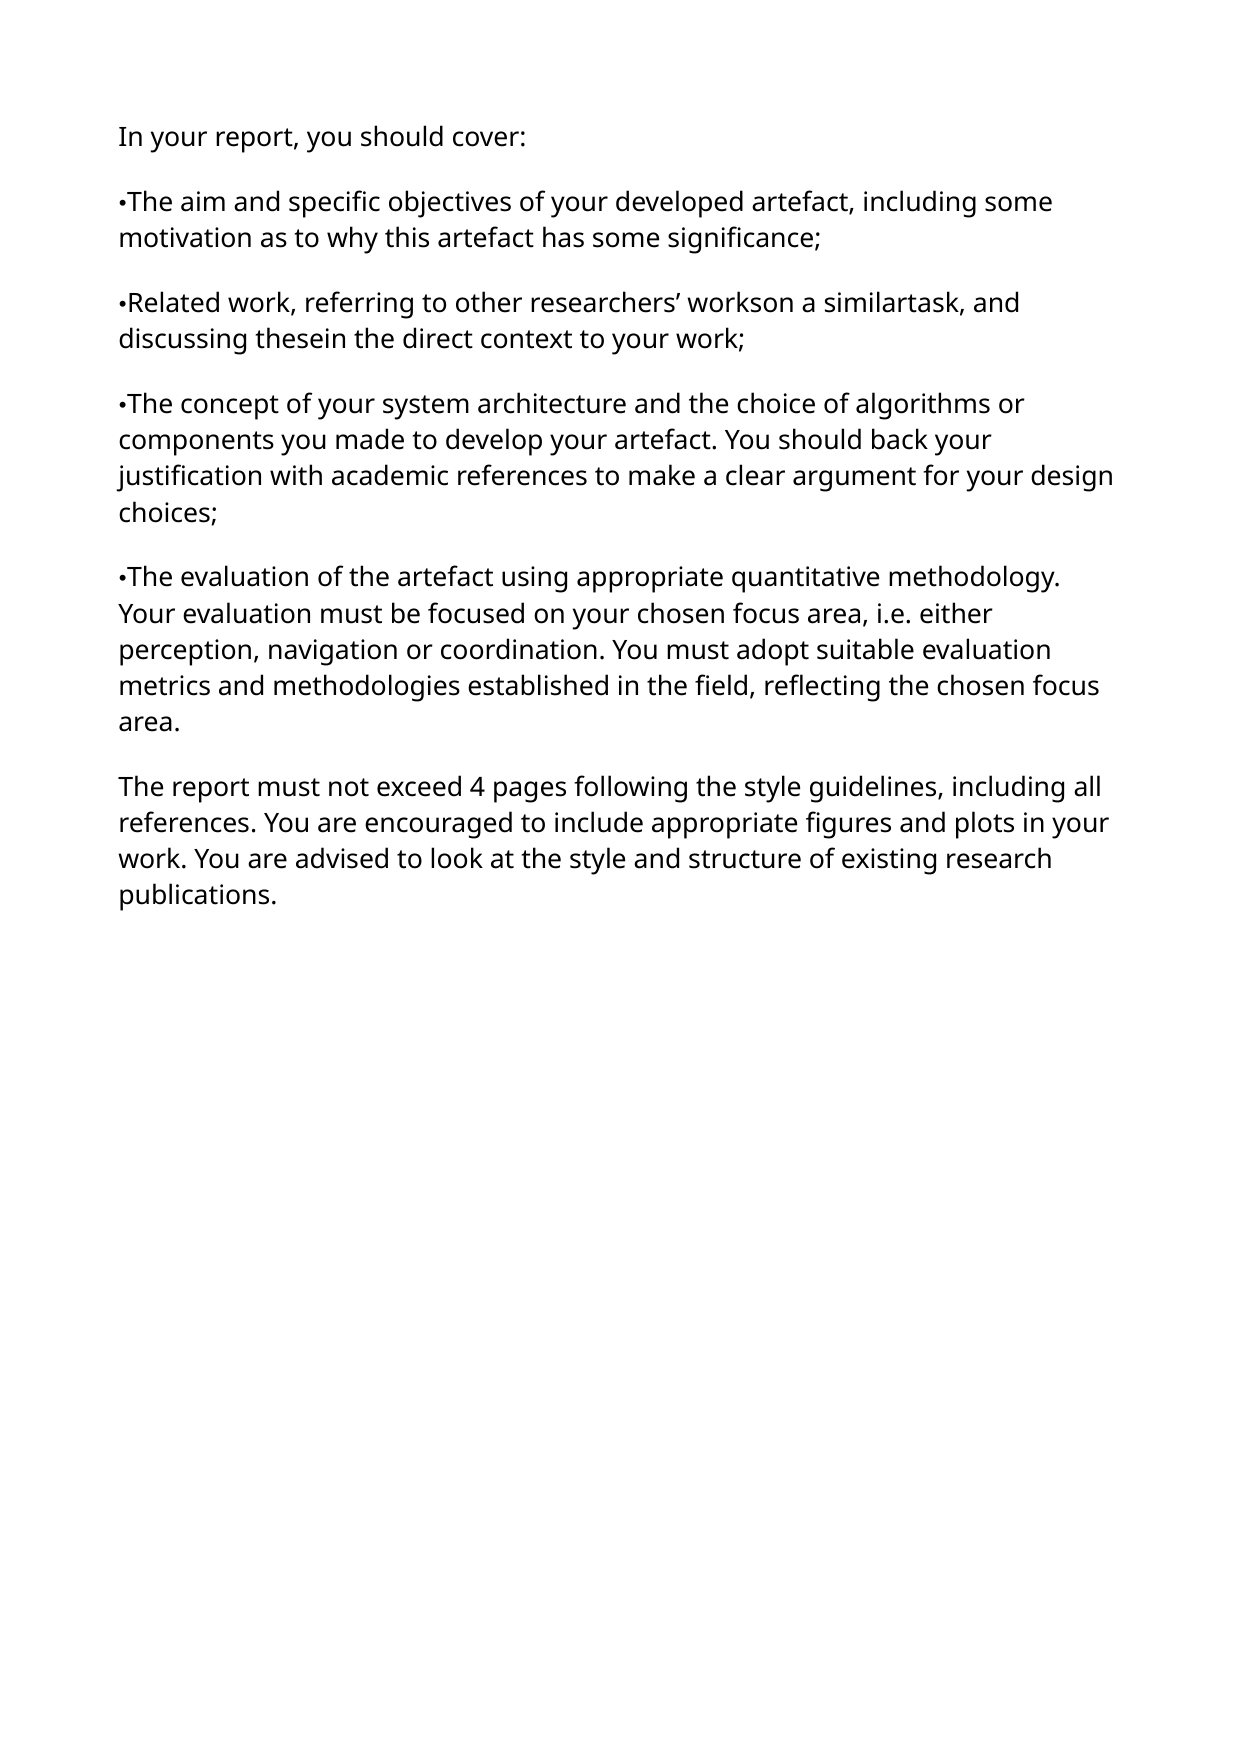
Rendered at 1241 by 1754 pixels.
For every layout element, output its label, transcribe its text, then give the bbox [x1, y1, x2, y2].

text In your report, you should cover: [118, 118, 1122, 154]
text •The evaluation of the artefact using appropriate quantitative methodology. Your evaluation must be focused on your chosen focus area, i.e. either perception, navigation or coordination. You must adopt suitable evaluation metrics and methodologies established in the field, reflecting the chosen focus area. [118, 558, 1122, 739]
text The report must not exceed 4 pages following the style guidelines, including all references. You are encouraged to include appropriate figures and plots in your work. You are advised to look at the style and structure of existing research publications. [118, 768, 1122, 912]
text •Related work, referring to other researchers’ workson a similartask, and discussing thesein the direct context to your work; [118, 284, 1122, 356]
text •The concept of your system architecture and the choice of algorithms or components you made to develop your artefact. You should back your justification with academic references to make a clear argument for your design choices; [118, 385, 1122, 530]
text •The aim and specific objectives of your developed artefact, including some motivation as to why this artefact has some significance; [118, 183, 1122, 255]
